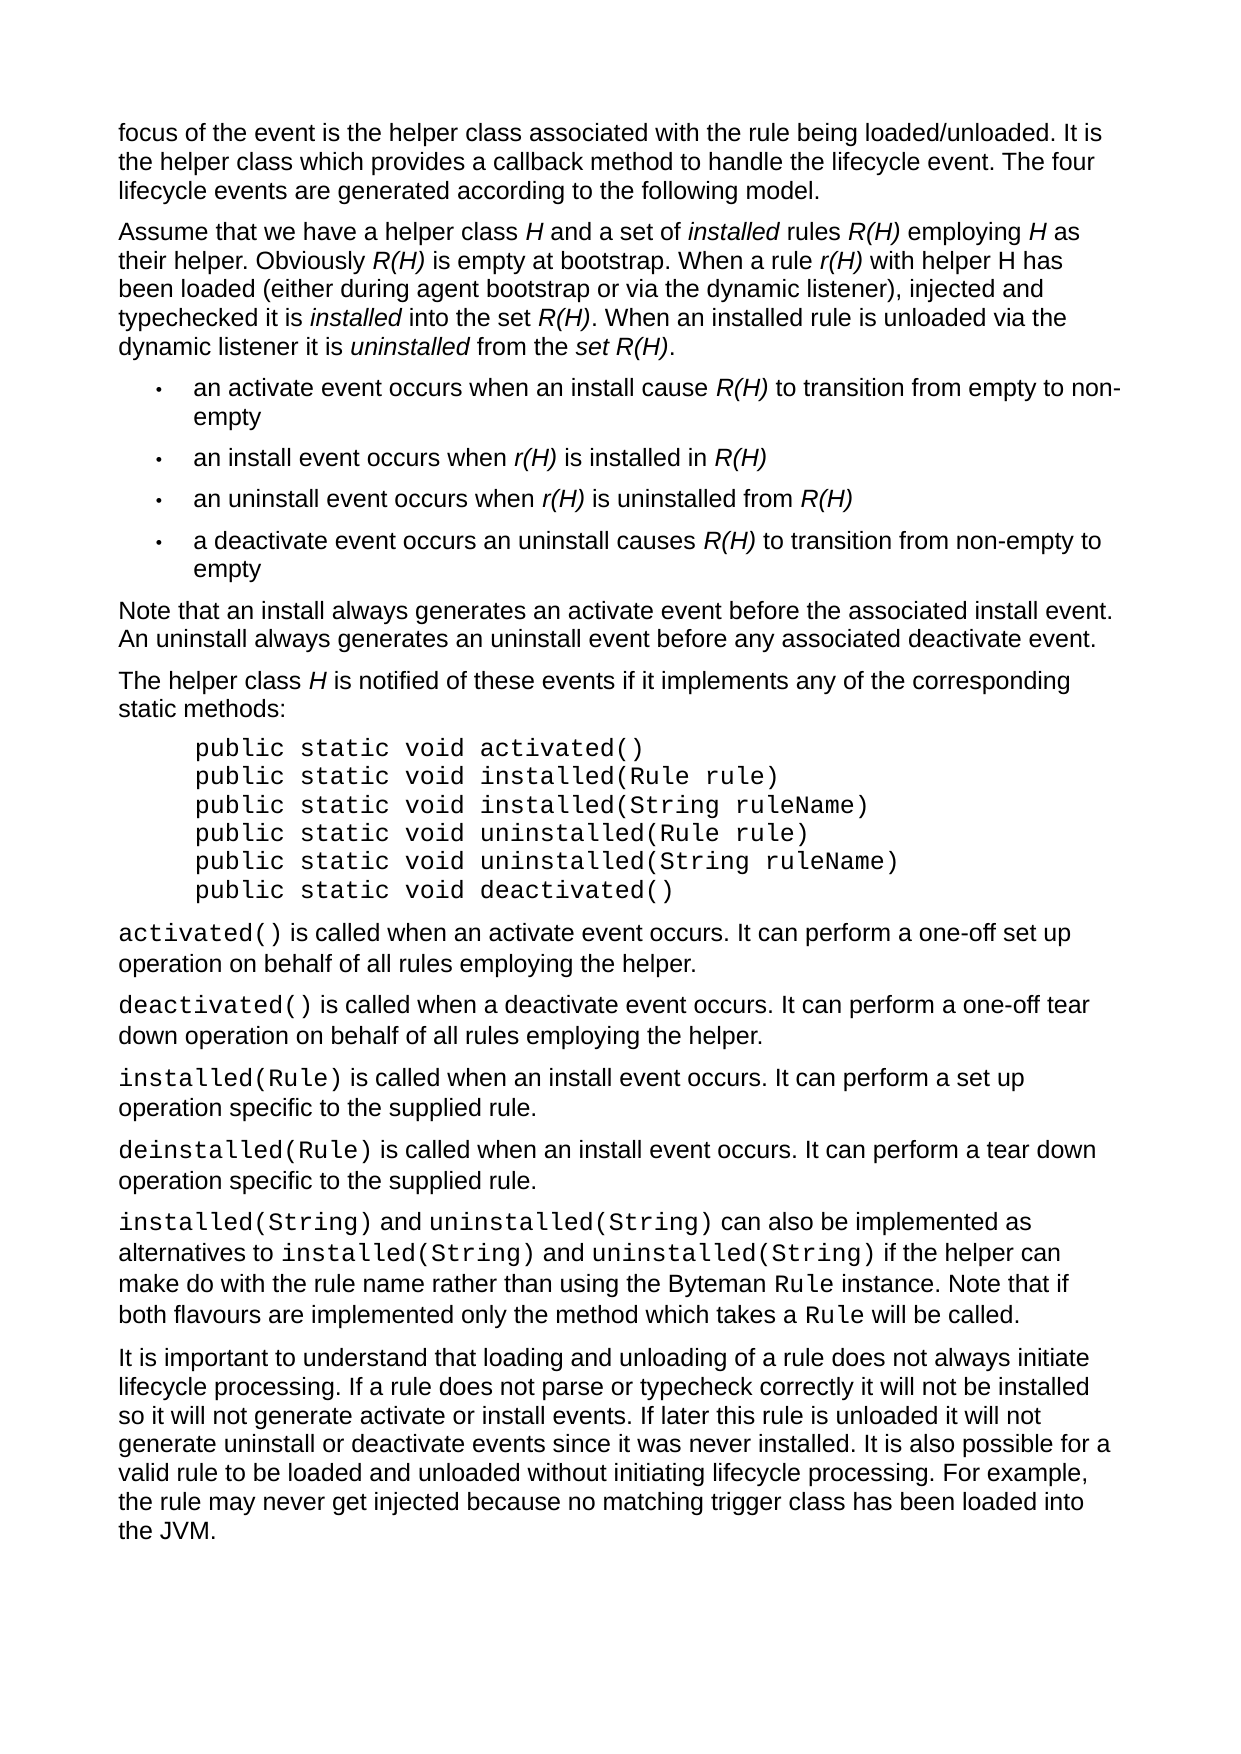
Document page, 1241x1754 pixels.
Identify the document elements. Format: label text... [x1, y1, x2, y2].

text The helper class H is notified of these events if it implements any of the corresponding static methods: [118, 666, 1122, 723]
text public static void activated() public static void installed(Rule rule) public static void installed(String ruleName) public static void uninstalled(Rule rule) public static void uninstalled(String ruleName) public static void deactivated() [194, 736, 1122, 906]
text Assume that we have a helper class H and a set of installed rules R(H) employing H as their helper. Obviously R(H) is empty at bootstrap. When a rule r(H) with helper H has been loaded (either during agent bootstrap or via the dynamic listener), injected and typechecked it is installed into the set R(H). When an installed rule is unloaded via the dynamic listener it is uninstalled from the set R(H). [118, 217, 1122, 361]
text deinstalled(Rule) is called when an install event occurs. It can perform a tear down operation specific to the supplied rule. [118, 1135, 1122, 1194]
text It is important to understand that loading and unloading of a rule does not always initiate lifecycle processing. If a rule does not parse or typecheck correctly it will not be installed so it will not generate activate or install events. If later this rule is unloaded it will not generate uninstall or deactivate events since it was never installed. It is also possible for a valid rule to be loaded and unloaded without initiating lifecycle processing. For example, the rule may never get injected because no matching trigger class has been loaded into the JVM. [118, 1343, 1122, 1544]
text activated() is called when an activate event occurs. It can perform a one-off set up operation on behalf of all rules employing the helper. [118, 918, 1122, 978]
list a deactivate event occurs an uninstall causes R(H) to transition from non-empty to empty [156, 526, 1122, 583]
list an uninstall event occurs when r(H) is uninstalled from R(H) [156, 484, 1122, 513]
list an activate event occurs when an install cause R(H) to transition from empty to non-empty [156, 373, 1122, 431]
text Note that an install always generates an activate event before the associated install event. An uninstall always generates an uninstall event before any associated deactivate event. [118, 596, 1122, 653]
text focus of the event is the helper class associated with the rule being loaded/unloaded. It is the helper class which provides a callback method to handle the lifecycle event. The four lifecycle events are generated according to the following model. [118, 118, 1122, 204]
text installed(String) and uninstalled(String) can also be implemented as alternatives to installed(String) and uninstalled(String) if the helper can make do with the rule name rather than using the Byteman Rule instance. Note that if both flavours are implemented only the method which takes a Rule will be called. [118, 1207, 1122, 1331]
text installed(Rule) is called when an install event occurs. It can perform a set up operation specific to the supplied rule. [118, 1062, 1122, 1122]
list an install event occurs when r(H) is installed in R(H) [156, 443, 1122, 472]
text deactivated() is called when a deactivate event occurs. It can perform a one-off tear down operation on behalf of all rules employing the helper. [118, 990, 1122, 1050]
